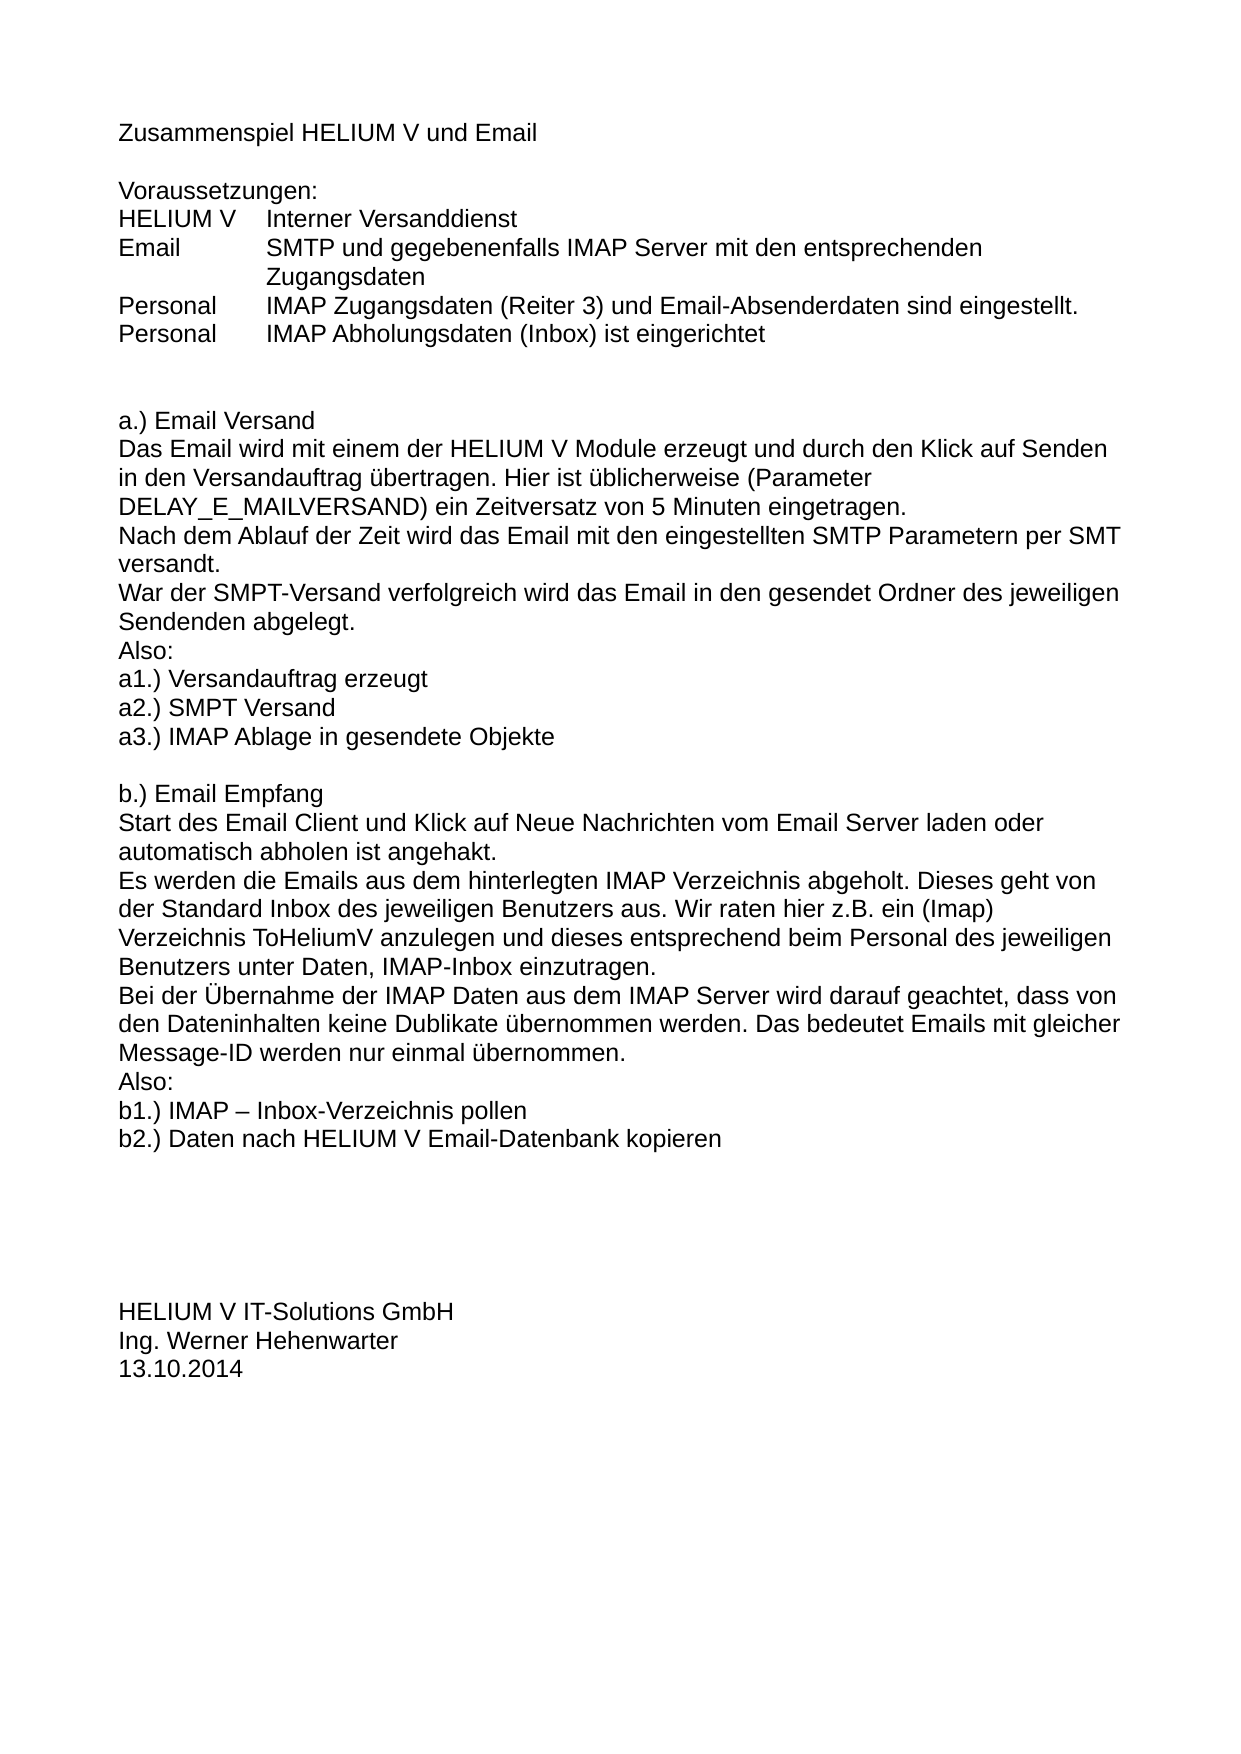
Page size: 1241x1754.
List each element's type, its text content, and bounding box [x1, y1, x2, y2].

text Nach dem Ablauf der Zeit wird das Email mit den eingestellten SMTP Parametern per SMT versandt. [118, 521, 1122, 578]
text a3.) IMAP Ablage in gesendete Objekte [118, 722, 1122, 751]
text War der SMPT-Versand verfolgreich wird das Email in den gesendet Ordner des jeweiligen Sendenden abgelegt. [118, 578, 1122, 636]
text Bei der Übernahme der IMAP Daten aus dem IMAP Server wird darauf geachtet, dass von den Dateninhalten keine Dublikate übernommen werden. Das bedeutet Emails mit gleicher Message-ID werden nur einmal übernommen. [118, 981, 1122, 1067]
text b1.) IMAP – Inbox-Verzeichnis pollen [118, 1096, 1122, 1124]
text Also: [118, 1067, 1122, 1096]
text HELIUM V Interner Versanddienst [118, 204, 1122, 233]
text Zusammenspiel HELIUM V und Email [118, 118, 1122, 147]
text a1.) Versandauftrag erzeugt [118, 664, 1122, 693]
text b2.) Daten nach HELIUM V Email-Datenbank kopieren [118, 1124, 1122, 1153]
text Email SMTP und gegebenenfalls IMAP Server mit den entsprechenden Zugangsdaten [118, 233, 1122, 291]
text Start des Email Client und Klick auf Neue Nachrichten vom Email Server laden oder automatisch abholen ist angehakt. [118, 808, 1122, 866]
text Personal IMAP Zugangsdaten (Reiter 3) und Email-Absenderdaten sind eingestellt. [118, 291, 1122, 319]
text a2.) SMPT Versand [118, 693, 1122, 722]
text HELIUM V IT-Solutions GmbH [118, 1297, 1122, 1326]
text Das Email wird mit einem der HELIUM V Module erzeugt und durch den Klick auf Senden in den Versandauftrag übertragen. Hier ist üblicherweise (Parameter DELAY_E_MAILVERSAND) ein Zeitversatz von 5 Minuten eingetragen. [118, 434, 1122, 521]
text Also: [118, 636, 1122, 664]
text 13.10.2014 [118, 1354, 1122, 1383]
text Es werden die Emails aus dem hinterlegten IMAP Verzeichnis abgeholt. Dieses geht von der Standard Inbox des jeweiligen Benutzers aus. Wir raten hier z.B. ein (Imap) Verzeichnis ToHeliumV anzulegen und dieses entsprechend beim Personal des jeweiligen Benutzers unter Daten, IMAP-Inbox einzutragen. [118, 866, 1122, 981]
text Personal IMAP Abholungsdaten (Inbox) ist eingerichtet [118, 319, 1122, 348]
text Ing. Werner Hehenwarter [118, 1326, 1122, 1354]
text Voraussetzungen: [118, 176, 1122, 204]
text b.) Email Empfang [118, 779, 1122, 808]
text a.) Email Versand [118, 406, 1122, 434]
